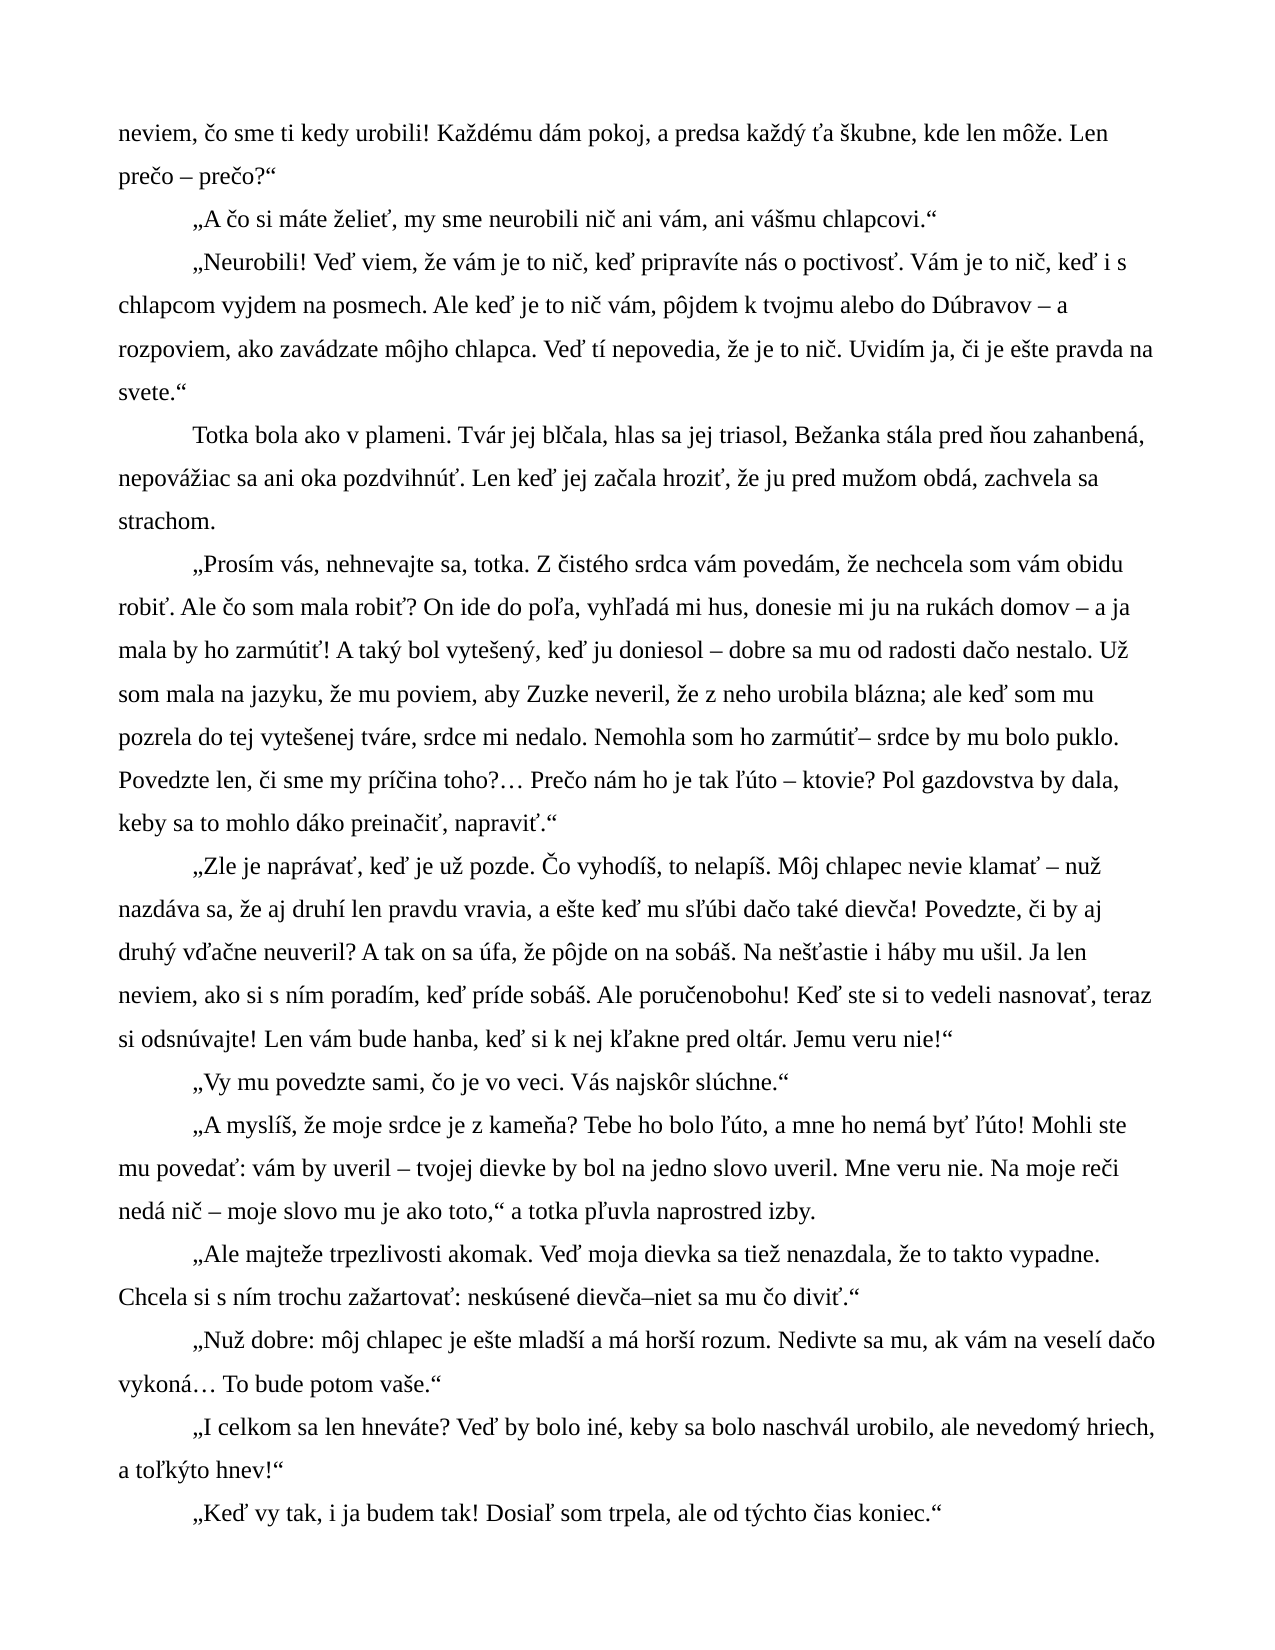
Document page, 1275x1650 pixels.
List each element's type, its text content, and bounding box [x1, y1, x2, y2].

text „Ale majteže trpezlivosti akomak. Veď moja dievka sa tiež nenazdala, že to takto vypadne. Chcela si s ním trochu zažartovať: neskúsené dievča–niet sa mu čo diviť.“ [118, 1239, 1157, 1311]
text Totka bola ako v plameni. Tvár jej blčala, hlas sa jej triasol, Bežanka stála pred ňou zahanbená, nepovážiac sa ani oka pozdvihnúť. Len keď jej začala hroziť, že ju pred mužom obdá, zachvela sa strachom. [118, 420, 1157, 535]
text neviem, čo sme ti kedy urobili! Každému dám pokoj, a predsa každý ťa škubne, kde len môže. Len prečo – prečo?“ [118, 118, 1157, 190]
text „Vy mu povedzte sami, čo je vo veci. Vás najskôr slúchne.“ [118, 1067, 1157, 1096]
text „I celkom sa len hneváte? Veď by bolo iné, keby sa bolo naschvál urobilo, ale nevedomý hriech, a toľkýto hnev!“ [118, 1412, 1157, 1484]
text „A myslíš, že moje srdce je z kameňa? Tebe ho bolo ľúto, a mne ho nemá byť ľúto! Mohli ste mu povedať: vám by uveril – tvojej dievke by bol na jedno slovo uveril. Mne veru nie. Na moje reči nedá nič – moje slovo mu je ako toto,“ a totka pľuvla naprostred izby. [118, 1110, 1157, 1225]
text „Keď vy tak, i ja budem tak! Dosiaľ som trpela, ale od týchto čias koniec.“ [118, 1498, 1157, 1527]
text „A čo si máte želieť, my sme neurobili nič ani vám, ani vášmu chlapcovi.“ [118, 204, 1157, 233]
text „Prosím vás, nehnevajte sa, totka. Z čistého srdca vám povedám, že nechcela som vám obidu robiť. Ale čo som mala robiť? On ide do poľa, vyhľadá mi hus, donesie mi ju na rukách domov – a ja mala by ho zarmútiť! A taký bol vytešený, keď ju doniesol – dobre sa mu od radosti dačo nestalo. Už som mala na jazyku, že mu poviem, aby Zuzke neveril, že z neho urobila blázna; ale keď som mu pozrela do tej vytešenej tváre, srdce mi nedalo. Nemohla som ho zarmútiť– srdce by mu bolo puklo. Povedzte len, či sme my príčina toho?… Prečo nám ho je tak ľúto – ktovie? Pol gazdovstva by dala, keby sa to mohlo dáko preinačiť, napraviť.“ [118, 549, 1157, 837]
text „Zle je naprávať, keď je už pozde. Čo vyhodíš, to nelapíš. Môj chlapec nevie klamať – nuž nazdáva sa, že aj druhí len pravdu vravia, a ešte keď mu sľúbi dačo také dievča! Povedzte, či by aj druhý vďačne neuveril? A tak on sa úfa, že pôjde on na sobáš. Na nešťastie i háby mu ušil. Ja len neviem, ako si s ním poradím, keď príde sobáš. Ale poručenobohu! Keď ste si to vedeli nasnovať, teraz si odsnúvajte! Len vám bude hanba, keď si k nej kľakne pred oltár. Jemu veru nie!“ [118, 851, 1157, 1052]
text „Nuž dobre: môj chlapec je ešte mladší a má horší rozum. Nedivte sa mu, ak vám na veselí dačo vykoná… To bude potom vaše.“ [118, 1326, 1157, 1397]
text „Neurobili! Veď viem, že vám je to nič, keď pripravíte nás o poctivosť. Vám je to nič, keď i s chlapcom vyjdem na posmech. Ale keď je to nič vám, pôjdem k tvojmu alebo do Dúbravov – a rozpoviem, ako zavádzate môjho chlapca. Veď tí nepovedia, že je to nič. Uvidím ja, či je ešte pravda na svete.“ [118, 247, 1157, 406]
